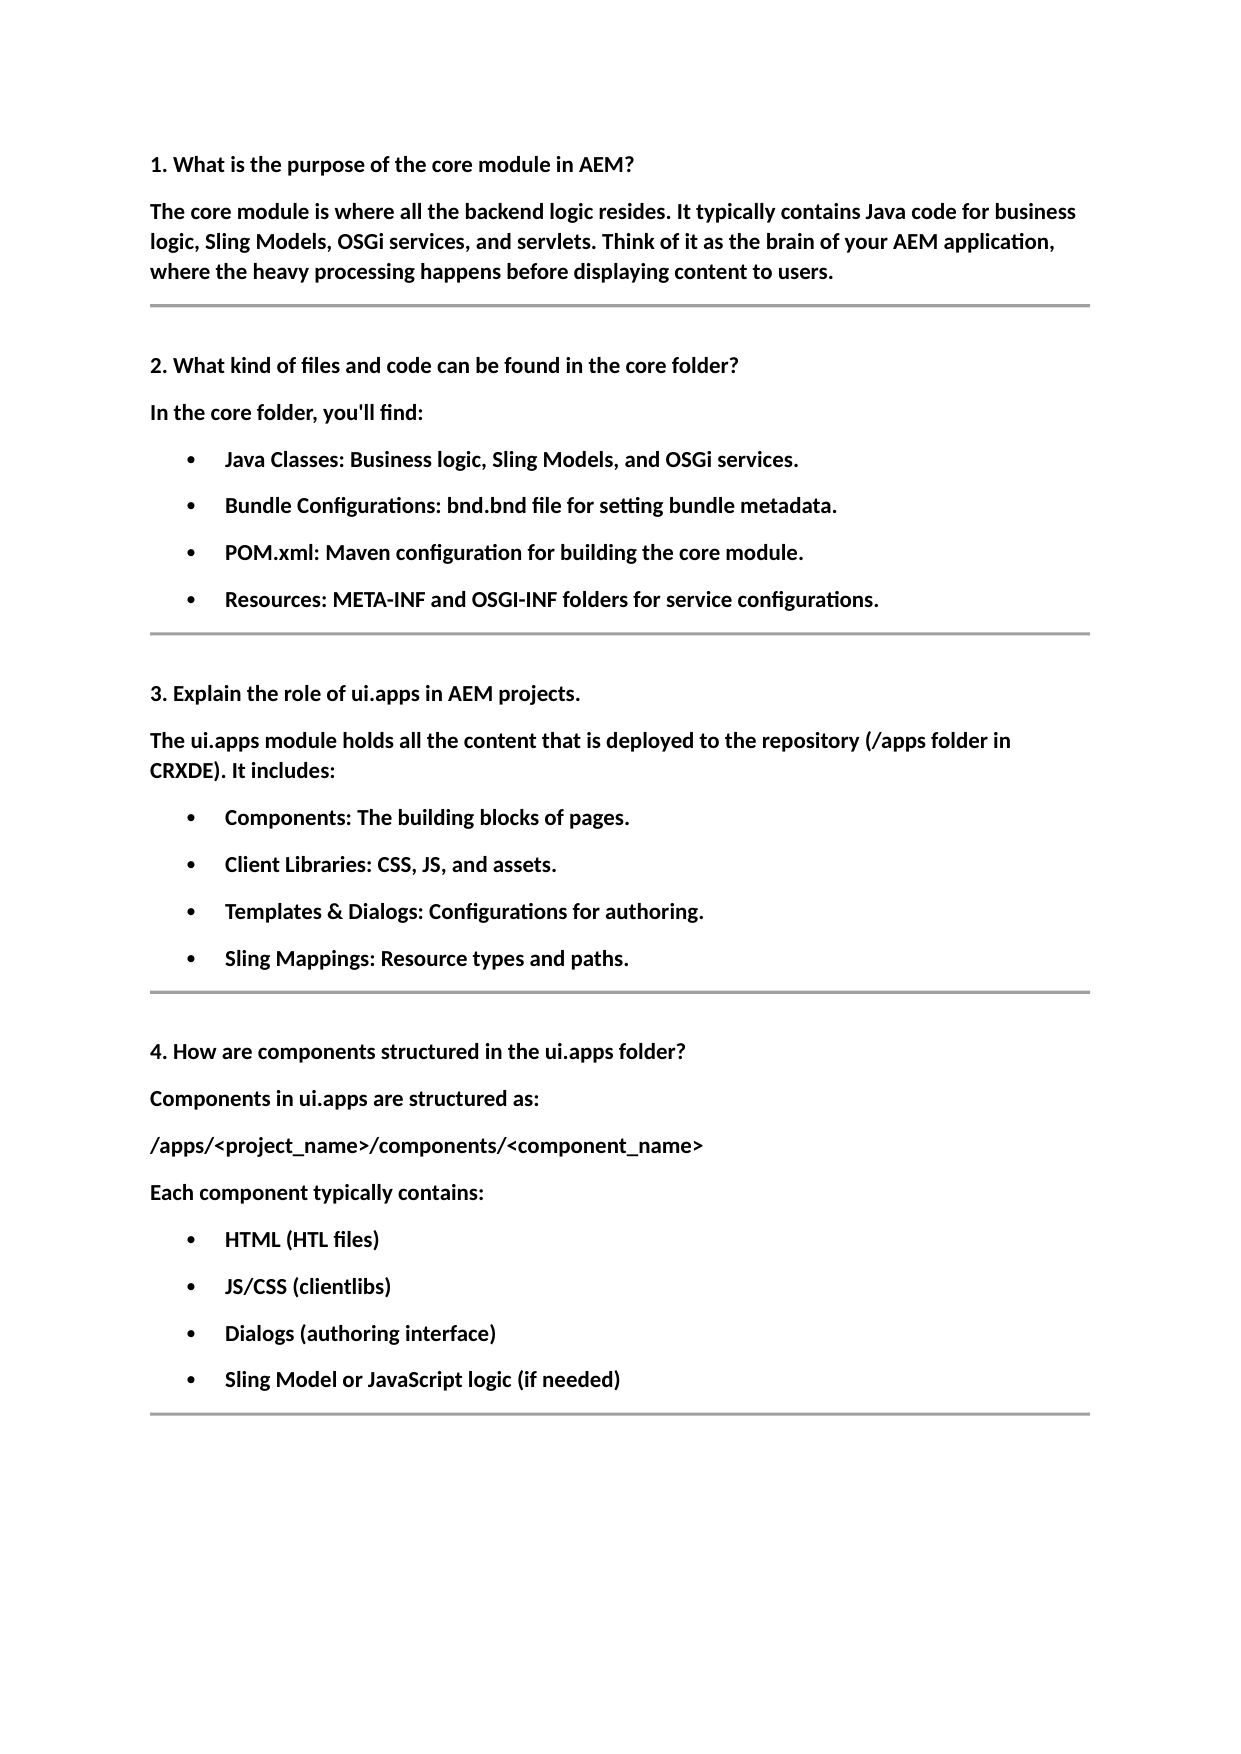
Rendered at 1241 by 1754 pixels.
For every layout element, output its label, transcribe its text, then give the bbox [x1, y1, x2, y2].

text /apps/<project_name>/components/<component_name> [150, 1131, 1090, 1159]
list HTML (HTL files) [187, 1225, 1090, 1253]
list Client Libraries: CSS, JS, and assets. [187, 850, 1090, 878]
text The ui.apps module holds all the content that is deployed to the repository (/apps folder in CRXDE). It includes: [150, 726, 1090, 784]
list JS/CSS (clientlibs) [187, 1272, 1090, 1300]
text 1. What is the purpose of the core module in AEM? [150, 150, 1090, 178]
text 2. What kind of files and code can be found in the core folder? [150, 351, 1090, 379]
list Sling Mappings: Resource types and paths. [187, 944, 1090, 972]
text Components in ui.apps are structured as: [150, 1084, 1090, 1112]
list Templates & Dialogs: Configurations for authoring. [187, 897, 1090, 925]
text Each component typically contains: [150, 1178, 1090, 1206]
list Java Classes: Business logic, Sling Models, and OSGi services. [187, 445, 1090, 473]
list Resources: META-INF and OSGI-INF folders for service configurations. [187, 585, 1090, 613]
text 4. How are components structured in the ui.apps folder? [150, 1037, 1090, 1066]
list Components: The building blocks of pages. [187, 803, 1090, 831]
text The core module is where all the backend logic resides. It typically contains Java code for business logic, Sling Models, OSGi services, and servlets. Think of it as the brain of your AEM application, where the heavy processing happens before displaying content to users. [150, 197, 1090, 285]
text 3. Explain the role of ui.apps in AEM projects. [150, 679, 1090, 707]
text In the core folder, you'll find: [150, 398, 1090, 426]
list Dialogs (authoring interface) [187, 1319, 1090, 1347]
list POM.xml: Maven configuration for building the core module. [187, 538, 1090, 567]
list Bundle Configurations: bnd.bnd file for setting bundle metadata. [187, 492, 1090, 520]
list Sling Model or JavaScript logic (if needed) [187, 1366, 1090, 1394]
